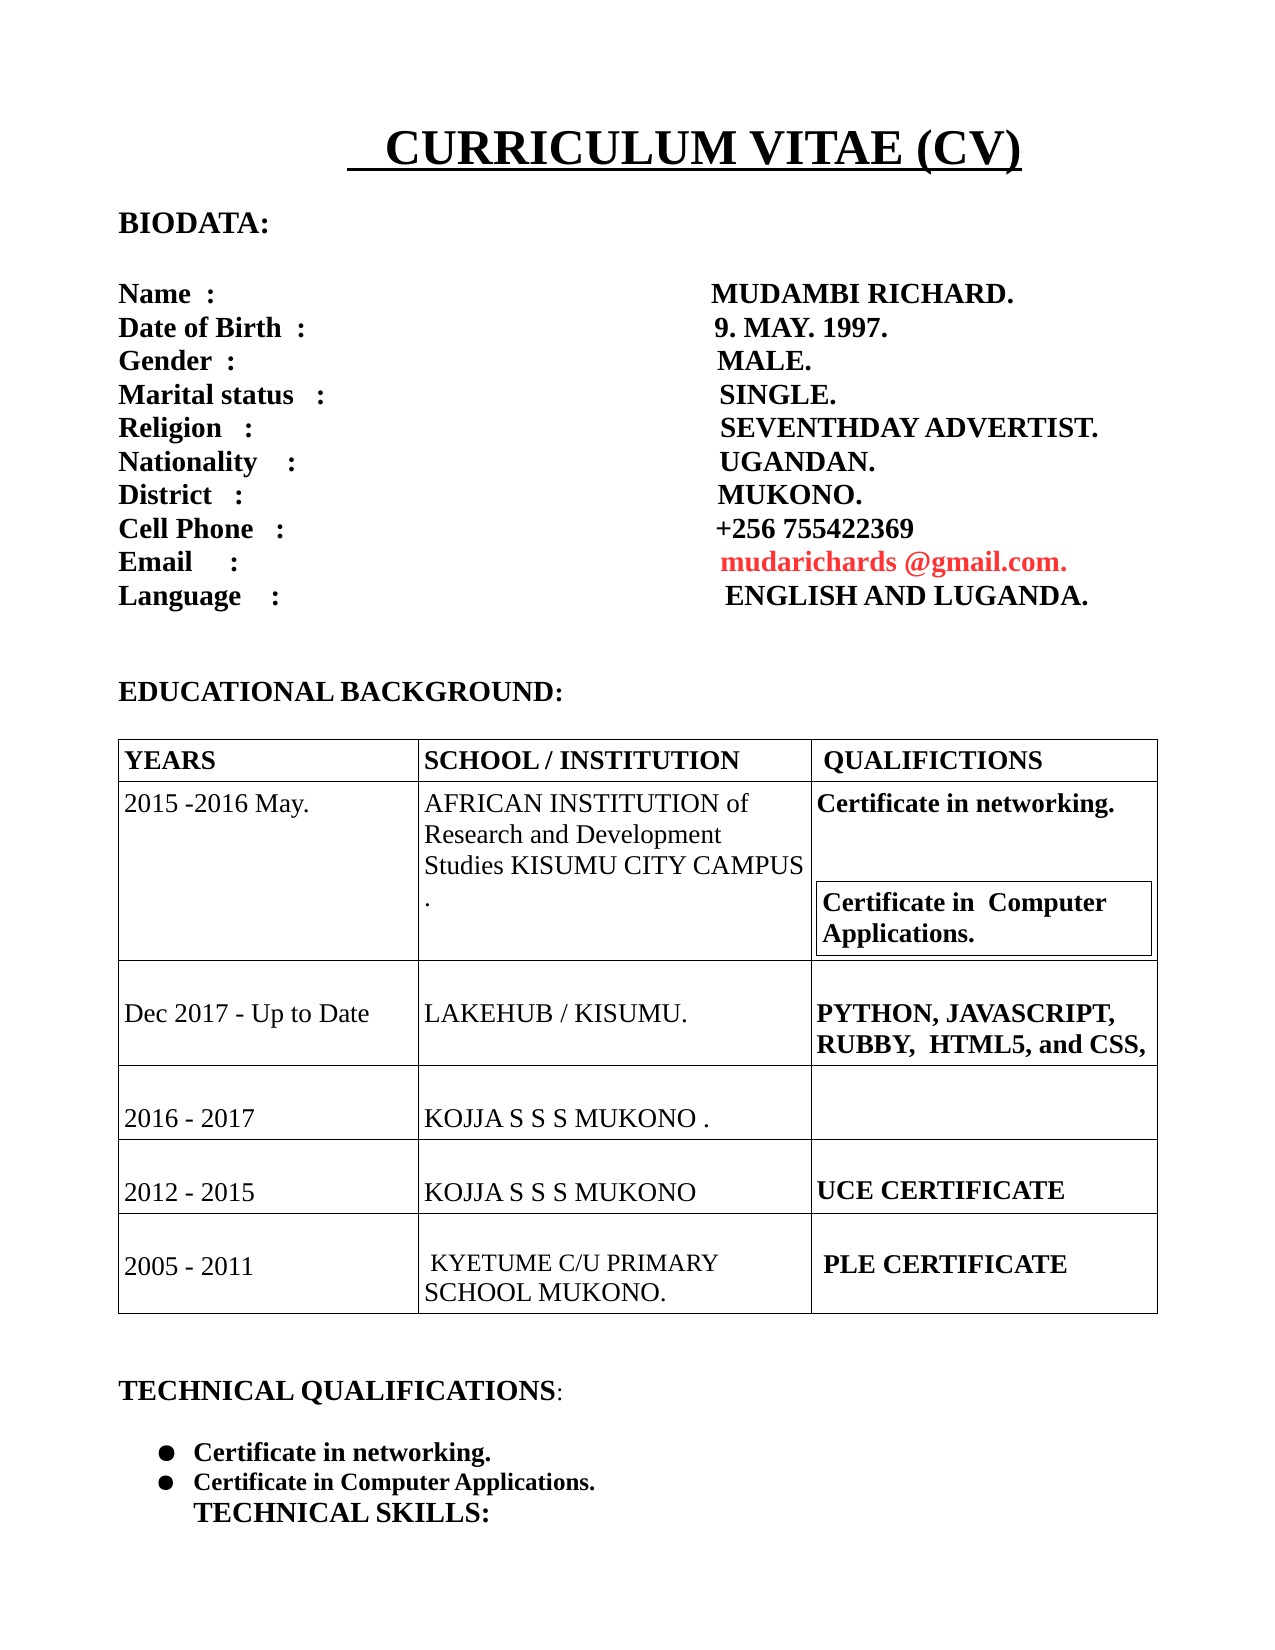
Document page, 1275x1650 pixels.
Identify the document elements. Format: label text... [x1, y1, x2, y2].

text Nationality : UGANDAN. [118, 444, 1157, 477]
text BIODATA: [118, 204, 1157, 240]
text Religion : SEVENTHDAY ADVERTIST. [118, 410, 1157, 444]
text Language : ENGLISH AND LUGANDA. [118, 578, 1157, 612]
table_cell Certificate in networking. [812, 782, 1157, 960]
text Cell Phone : +256 755422369 [118, 511, 1157, 544]
text Email : mudarichards @gmail.com. [118, 544, 1157, 578]
table_cell 2016 - 2017 [119, 1066, 418, 1139]
text EDUCATIONAL BACKGROUND: [118, 674, 1157, 707]
table_cell PLE CERTIFICATE [812, 1214, 1157, 1313]
text District : MUKONO. [118, 477, 1157, 511]
table_cell KOJJA S S S MUKONO . [419, 1066, 811, 1139]
table_header SCHOOL / INSTITUTION [419, 740, 811, 781]
table_cell 2005 - 2011 [119, 1214, 418, 1313]
text Date of Birth : 9. MAY. 1997. [118, 310, 1157, 343]
table_cell PYTHON, JAVASCRIPT, RUBBY, HTML5, and CSS, [812, 961, 1157, 1065]
table_cell 2012 - 2015 [119, 1140, 418, 1213]
table_cell [812, 1066, 1157, 1139]
text TECHNICAL QUALIFICATIONS: [118, 1373, 1157, 1407]
text CURRICULUM VITAE (CV) [118, 118, 1157, 176]
list Certificate in networking. [156, 1436, 1157, 1467]
text Marital status : SINGLE. [118, 377, 1157, 410]
list Certificate in Computer Applications. [156, 1467, 1157, 1496]
text Gender : MALE. [118, 343, 1157, 377]
table_cell KOJJA S S S MUKONO [419, 1140, 811, 1213]
table_header QUALIFICTIONS [812, 740, 1157, 781]
table_cell LAKEHUB / KISUMU. [419, 961, 811, 1065]
table_cell KYETUME C/U PRIMARY SCHOOL MUKONO. [419, 1214, 811, 1313]
table_cell 2015 -2016 May. [119, 782, 418, 960]
table_cell AFRICAN INSTITUTION of Research and Development Studies KISUMU CITY CAMPUS . [419, 782, 811, 960]
table_cell UCE CERTIFICATE [812, 1140, 1157, 1213]
text Name : MUDAMBI RICHARD. [118, 276, 1157, 310]
list TECHNICAL SKILLS: [156, 1496, 1157, 1529]
table_header YEARS [119, 740, 418, 781]
table_cell Dec 2017 - Up to Date [119, 961, 418, 1065]
table_header Certificate in Computer Applications. [817, 882, 1151, 954]
